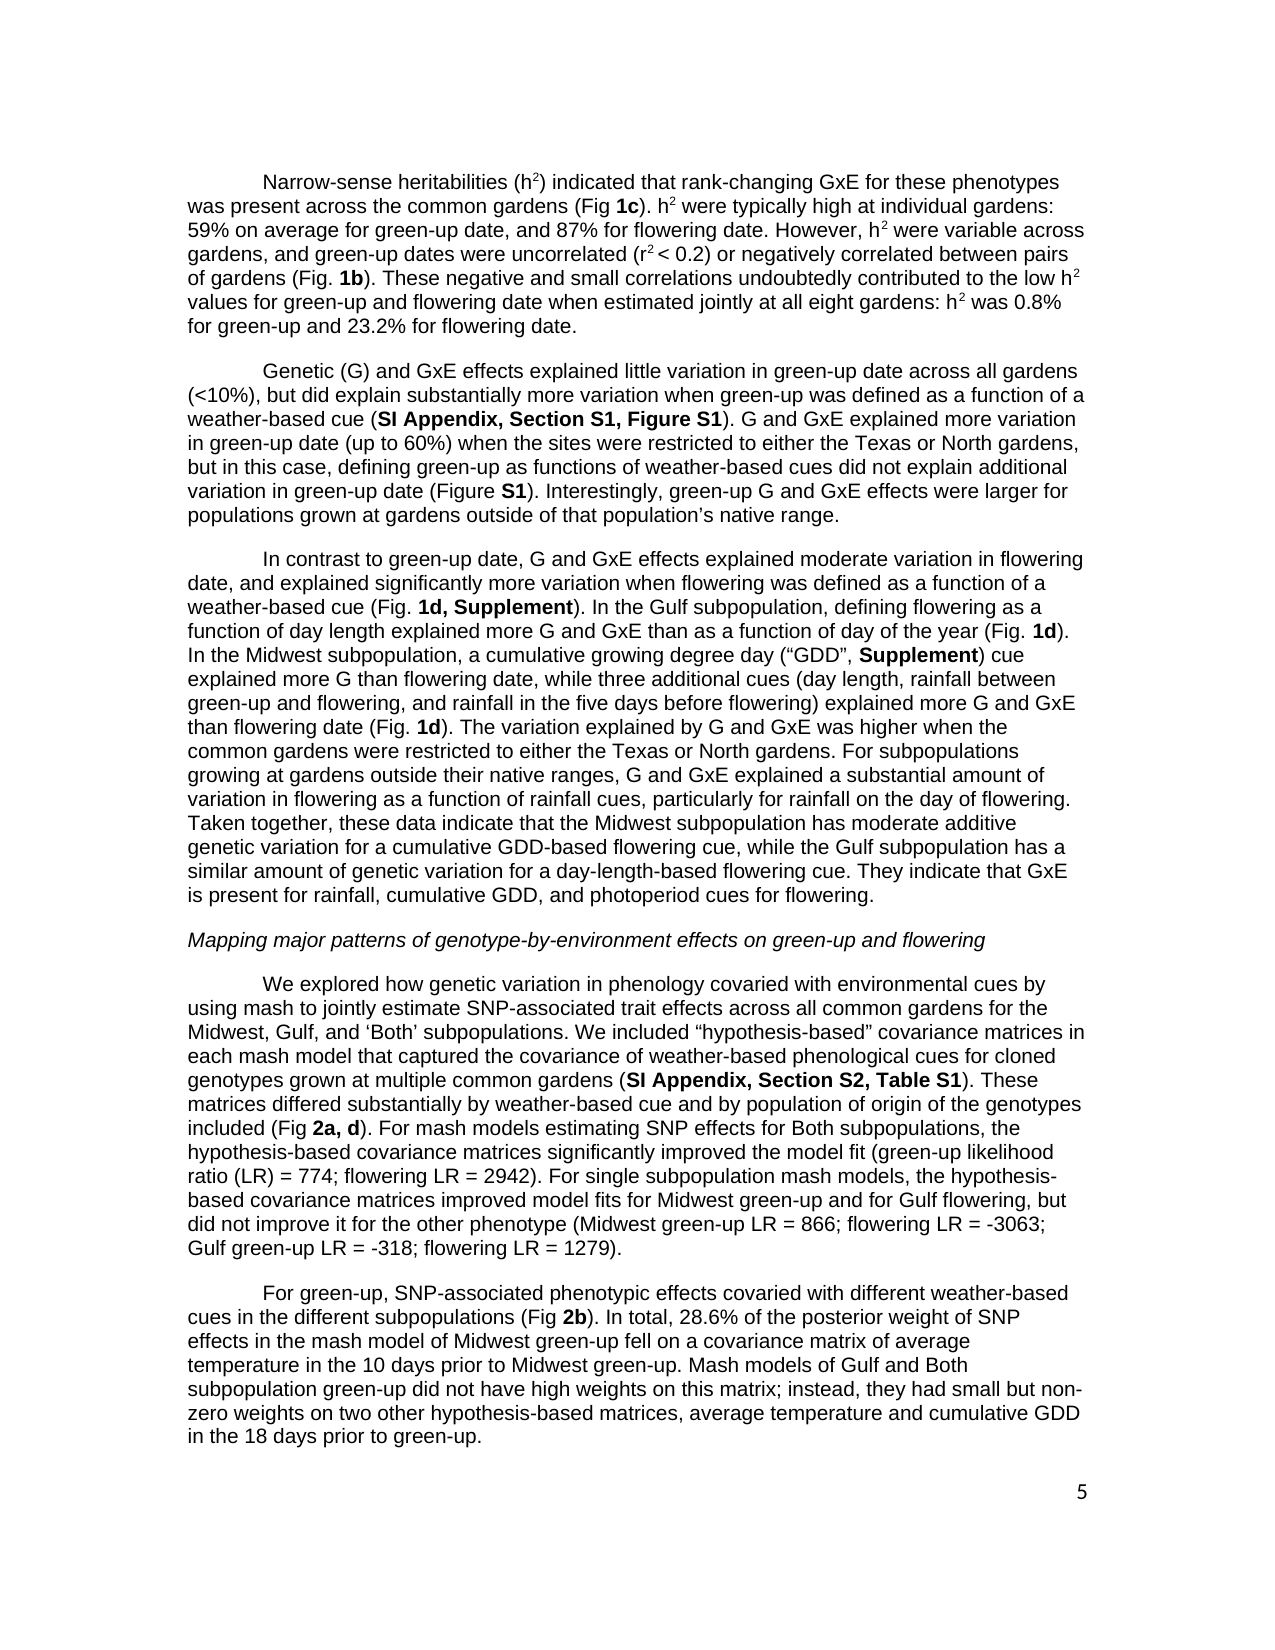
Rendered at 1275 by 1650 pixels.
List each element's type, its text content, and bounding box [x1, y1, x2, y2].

text Genetic (G) and GxE effects explained little variation in green-up date across all gardens (<10%), but did explain substantially more variation when green-up was defined as a function of a weather-based cue (SI Appendix, Section S1, Figure S1). G and GxE explained more variation in green-up date (up to 60%) when the sites were restricted to either the Texas or North gardens, but in this case, defining green-up as functions of weather-based cues did not explain additional variation in green-up date (Figure S1). Interestingly, green-up G and GxE effects were larger for populations grown at gardens outside of that population’s native range. [187, 359, 1087, 526]
text We explored how genetic variation in phenology covaried with environmental cues by using mash to jointly estimate SNP-associated trait effects across all common gardens for the Midwest, Gulf, and ‘Both’ subpopulations. We included “hypothesis-based” covariance matrices in each mash model that captured the covariance of weather-based phenological cues for cloned genotypes grown at multiple common gardens (SI Appendix, Section S2, Table S1). These matrices differed substantially by weather-based cue and by population of origin of the genotypes included (Fig 2a, d). For mash models estimating SNP effects for Both subpopulations, the hypothesis-based covariance matrices significantly improved the model fit (green-up likelihood ratio (LR) = 774; flowering LR = 2942). For single subpopulation mash models, the hypothesis-based covariance matrices improved model fits for Midwest green-up and for Gulf flowering, but did not improve it for the other phenotype (Midwest green-up LR = 866; flowering LR = -3063; Gulf green-up LR = -318; flowering LR = 1279). [187, 972, 1087, 1260]
text Narrow-sense heritabilities (h2) indicated that rank-changing GxE for these phenotypes was present across the common gardens (Fig 1c). h2 were typically high at individual gardens: 59% on average for green-up date, and 87% for flowering date. However, h2 were variable across gardens, and green-up dates were uncorrelated (r2 < 0.2) or negatively correlated between pairs of gardens (Fig. 1b). These negative and small correlations undoubtedly contributed to the low h2 values for green-up and flowering date when estimated jointly at all eight gardens: h2 was 0.8% for green-up and 23.2% for flowering date. [187, 170, 1087, 338]
text Mapping major patterns of genotype-by-environment effects on green-up and flowering [187, 927, 1087, 951]
text In contrast to green-up date, G and GxE effects explained moderate variation in flowering date, and explained significantly more variation when flowering was defined as a function of a weather-based cue (Fig. 1d, Supplement). In the Gulf subpopulation, defining flowering as a function of day length explained more G and GxE than as a function of day of the year (Fig. 1d). In the Midwest subpopulation, a cumulative growing degree day (“GDD”, Supplement) cue explained more G than flowering date, while three additional cues (day length, rainfall between green-up and flowering, and rainfall in the five days before flowering) explained more G and GxE than flowering date (Fig. 1d). The variation explained by G and GxE was higher when the common gardens were restricted to either the Texas or North gardens. For subpopulations growing at gardens outside their native ranges, G and GxE explained a substantial amount of variation in flowering as a function of rainfall cues, particularly for rainfall on the day of flowering. Taken together, these data indicate that the Midwest subpopulation has moderate additive genetic variation for a cumulative GDD-based flowering cue, while the Gulf subpopulation has a similar amount of genetic variation for a day-length-based flowering cue. They indicate that GxE is present for rainfall, cumulative GDD, and photoperiod cues for flowering. [187, 547, 1087, 907]
text For green-up, SNP-associated phenotypic effects covaried with different weather-based cues in the different subpopulations (Fig 2b). In total, 28.6% of the posterior weight of SNP effects in the mash model of Midwest green-up fell on a covariance matrix of average temperature in the 10 days prior to Midwest green-up. Mash models of Gulf and Both subpopulation green-up did not have high weights on this matrix; instead, they had small but non-zero weights on two other hypothesis-based matrices, average temperature and cumulative GDD in the 18 days prior to green-up. [187, 1281, 1087, 1448]
